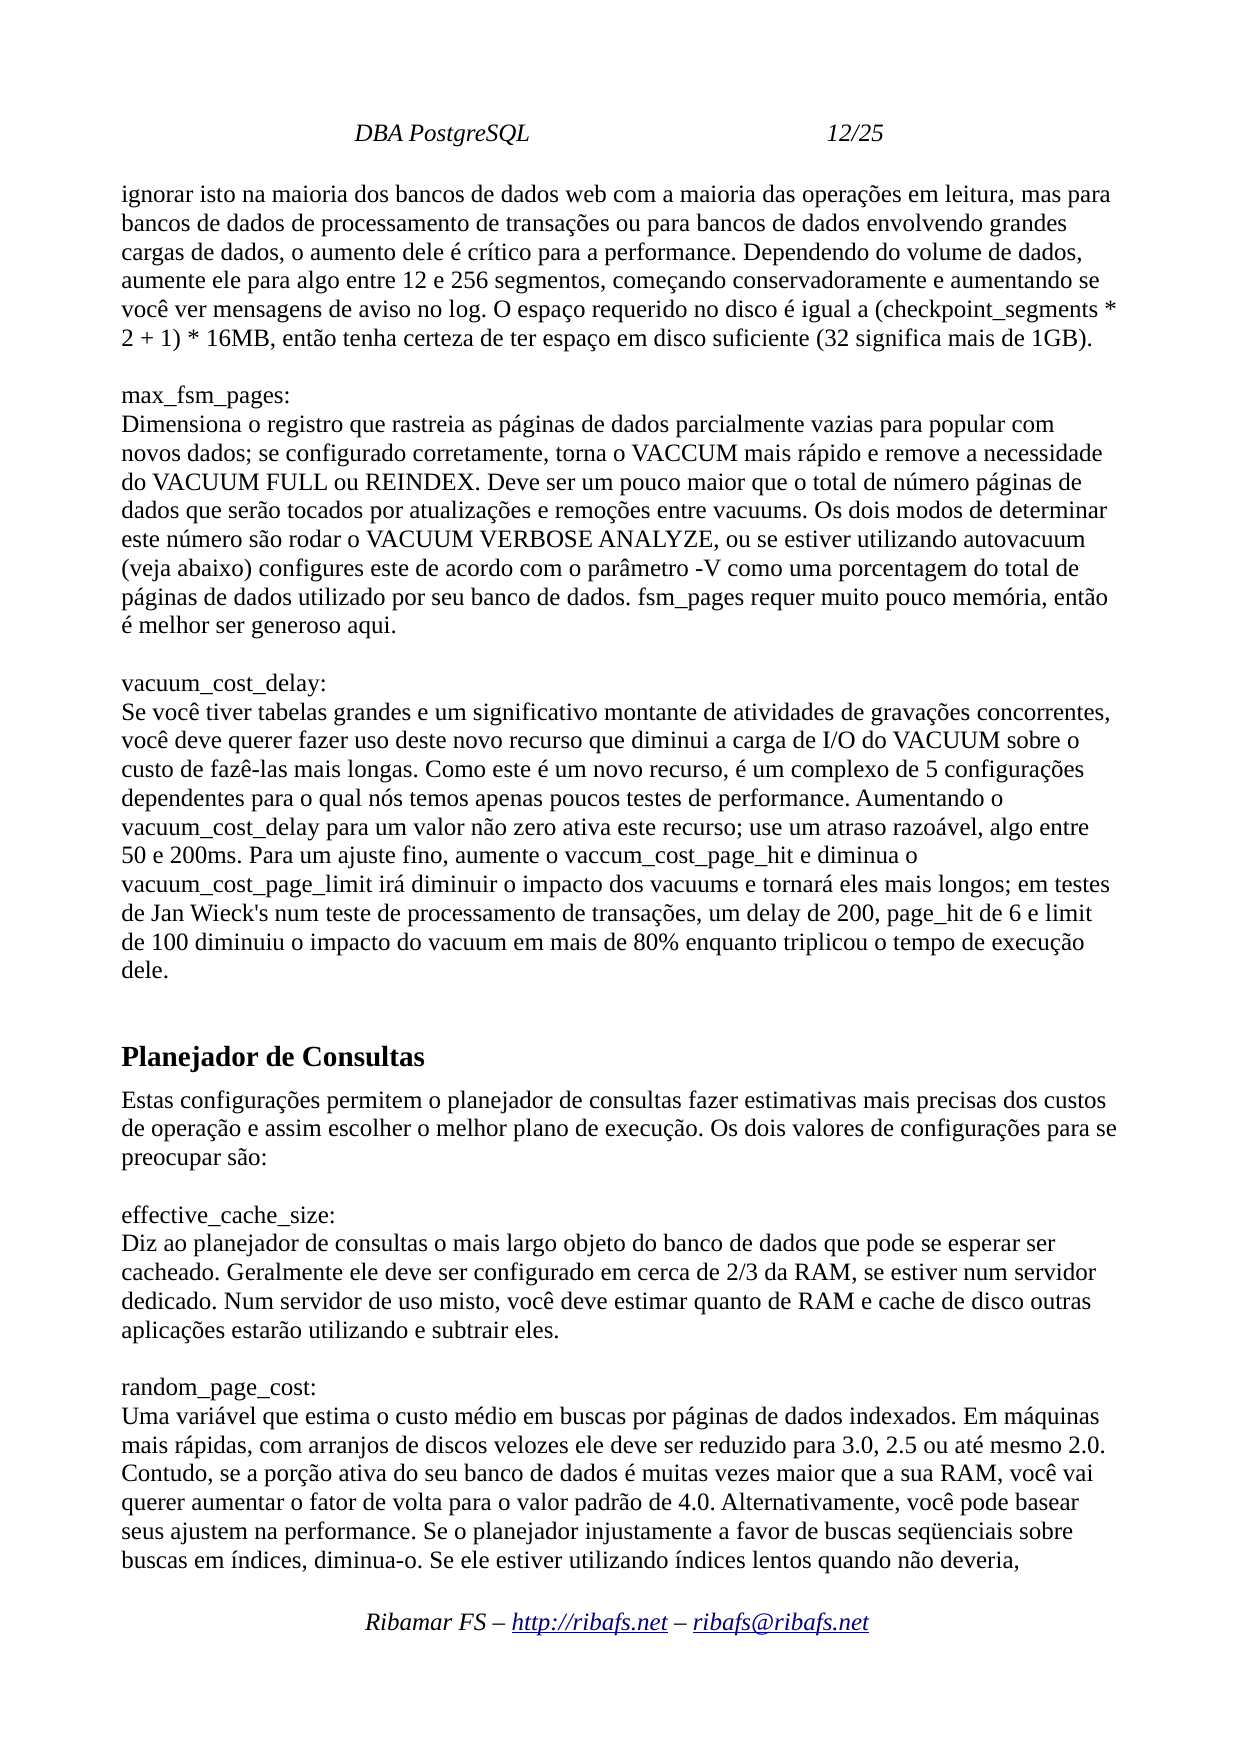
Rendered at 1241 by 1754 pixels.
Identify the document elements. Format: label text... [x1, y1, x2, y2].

table_header ignorar isto na maioria dos bancos de dados web com a maioria das operações em leitura, mas para bancos de dados de processamento de transações ou para bancos de dados envolvendo grandes cargas de dados, o aumento dele é crítico para a performance. Dependendo do volume de dados, aumente ele para algo entre 12 e 256 segmentos, começando conservadoramente e aumentando se você ver mensagens de aviso no log. O espaço requerido no disco é igual a (checkpoint_segments * 2 + 1) * 16MB, então tenha certeza de ter espaço em disco suficiente (32 significa mais de 1GB). max_fsm_pages: Dimensiona o registro que rastreia as páginas de dados parcialmente vazias para popular com novos dados; se configurado corretamente, torna o VACCUM mais rápido e remove a necessidade do VACUUM FULL ou REINDEX. Deve ser um pouco maior que o total de número páginas de dados que serão tocados por atualizações e remoções entre vacuums. Os dois modos de determinar este número são rodar o VACUUM VERBOSE ANALYZE, ou se estiver utilizando autovacuum (veja abaixo) configures este de acordo com o parâmetro -V como uma porcentagem do total de páginas de dados utilizado por seu banco de dados. fsm_pages requer muito pouco memória, então é melhor ser generoso aqui. vacuum_cost_delay: Se você tiver tabelas grandes e um significativo montante de atividades de gravações concorrentes, você deve querer fazer uso deste novo recurso que diminui a carga de I/O do VACUUM sobre o custo de fazê-las mais longas. Como este é um novo recurso, é um complexo de 5 configurações dependentes para o qual nós temos apenas poucos testes de performance. Aumentando o vacuum_cost_delay para um valor não zero ativa este recurso; use um atraso razoável, algo entre 50 e 200ms. Para um ajuste fino, aumente o vaccum_cost_page_hit e diminua o vacuum_cost_page_limit irá diminuir o impacto dos vacuums e tornará eles mais longos; em testes de Jan Wieck's num teste de processamento de transações, um delay de 200, page_hit de 6 e limit de 100 diminuiu o impacto do vacuum em mais de 80% enquanto triplicou o tempo de execução dele. Planejador de Consultas Estas configurações permitem o planejador de consultas fazer estimativas mais precisas dos custos de operação e assim escolher o melhor plano de execução. Os dois valores de configurações para se preocupar são: effective_cache_size: Diz ao planejador de consultas o mais largo objeto do banco de dados que pode se esperar ser cacheado. Geralmente ele deve ser configurado em cerca de 2/3 da RAM, se estiver num servidor dedicado. Num servidor de uso misto, você deve estimar quanto de RAM e cache de disco outras aplicações estarão utilizando e subtrair eles. random_page_cost: Uma variável que estima o custo médio em buscas por páginas de dados indexados. Em máquinas mais rápidas, com arranjos de discos velozes ele deve ser reduzido para 3.0, 2.5 ou até mesmo 2.0. Contudo, se a porção ativa do seu banco de dados é muitas vezes maior que a sua RAM, você vai querer aumentar o fator de volta para o valor padrão de 4.0. Alternativamente, você pode basear seus ajustem na performance. Se o planejador injustamente a favor de buscas seqüenciais sobre buscas em índices, diminua-o. Se ele estiver utilizando índices lentos quando não deveria, [118, 176, 1122, 1576]
